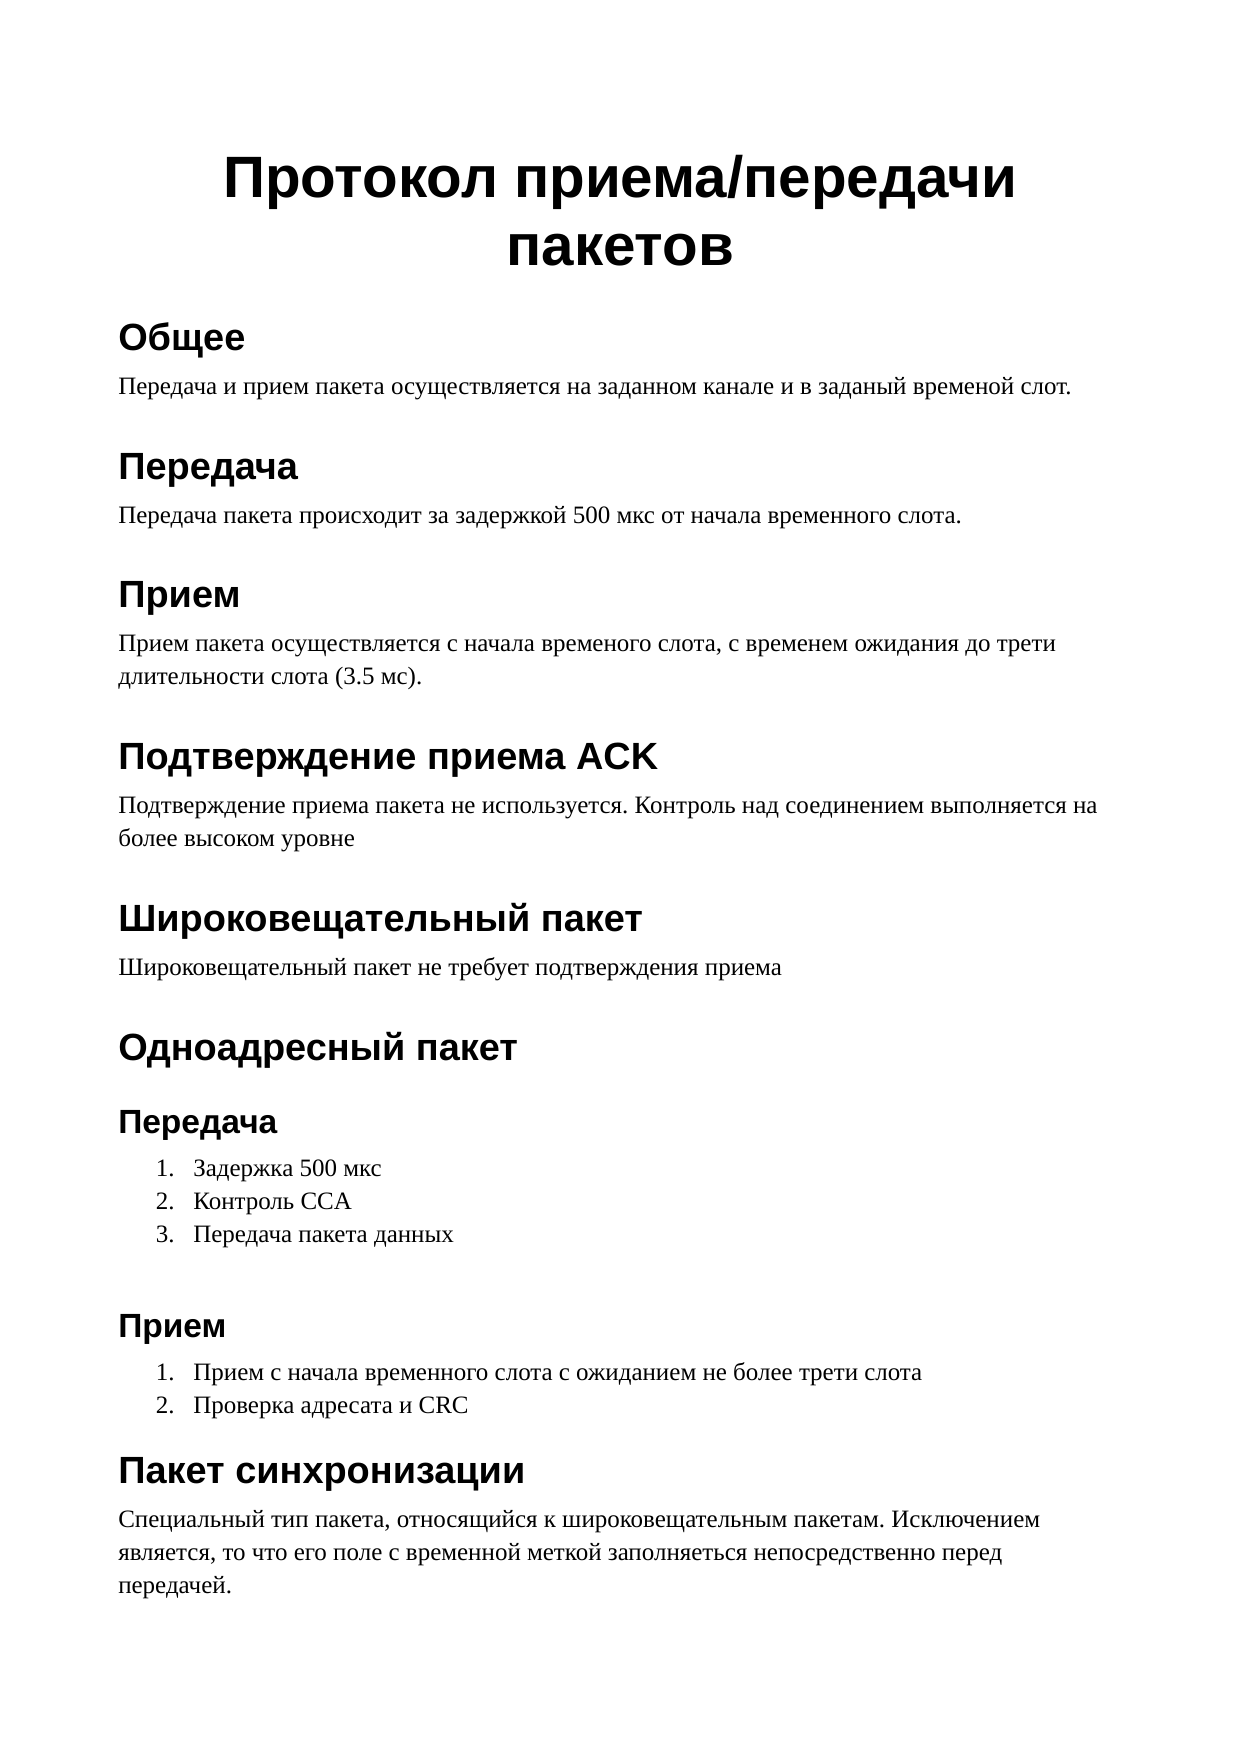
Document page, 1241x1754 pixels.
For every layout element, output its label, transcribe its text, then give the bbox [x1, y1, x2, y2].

text Широковещательный пакет не требует подтверждения приема [118, 952, 1122, 981]
text Специальный тип пакета, относящийся к широковещательным пакетам. Исключением является, то что его поле с временной меткой заполняеться непосредственно перед передачей. [118, 1504, 1122, 1599]
list Проверка адресата и CRC [156, 1390, 1122, 1418]
list Передача пакета данных [156, 1219, 1122, 1247]
text Передача и прием пакета осуществляется на заданном канале и в заданый временой слот. [118, 371, 1122, 400]
subtitle Подтверждение приема ACK [118, 734, 1122, 778]
subtitle Пакет синхронизации [118, 1448, 1122, 1491]
subtitle Прием [118, 572, 1122, 616]
subtitle Широковещательный пакет [118, 896, 1122, 939]
list Контроль CCA [156, 1186, 1122, 1214]
subtitle Передача [118, 1102, 1122, 1140]
text Передача пакета происходит за задержкой 500 мкс от начала временного слота. [118, 500, 1122, 528]
subtitle Одноадресный пакет [118, 1024, 1122, 1068]
list Прием с начала временного слота с ожиданием не более трети слота [156, 1357, 1122, 1386]
text Подтверждение приема пакета не используется. Контроль над соединением выполняется на более высоком уровне [118, 790, 1122, 852]
subtitle Передача [118, 443, 1122, 487]
list Задержка 500 мкс [156, 1153, 1122, 1181]
text Прием пакета осуществляется с начала временого слота, с временем ожидания до трети длительности слота (3.5 мс). [118, 628, 1122, 690]
title Протокол приема/передачи пакетов [118, 143, 1122, 277]
subtitle Прием [118, 1306, 1122, 1344]
subtitle Общее [118, 315, 1122, 358]
